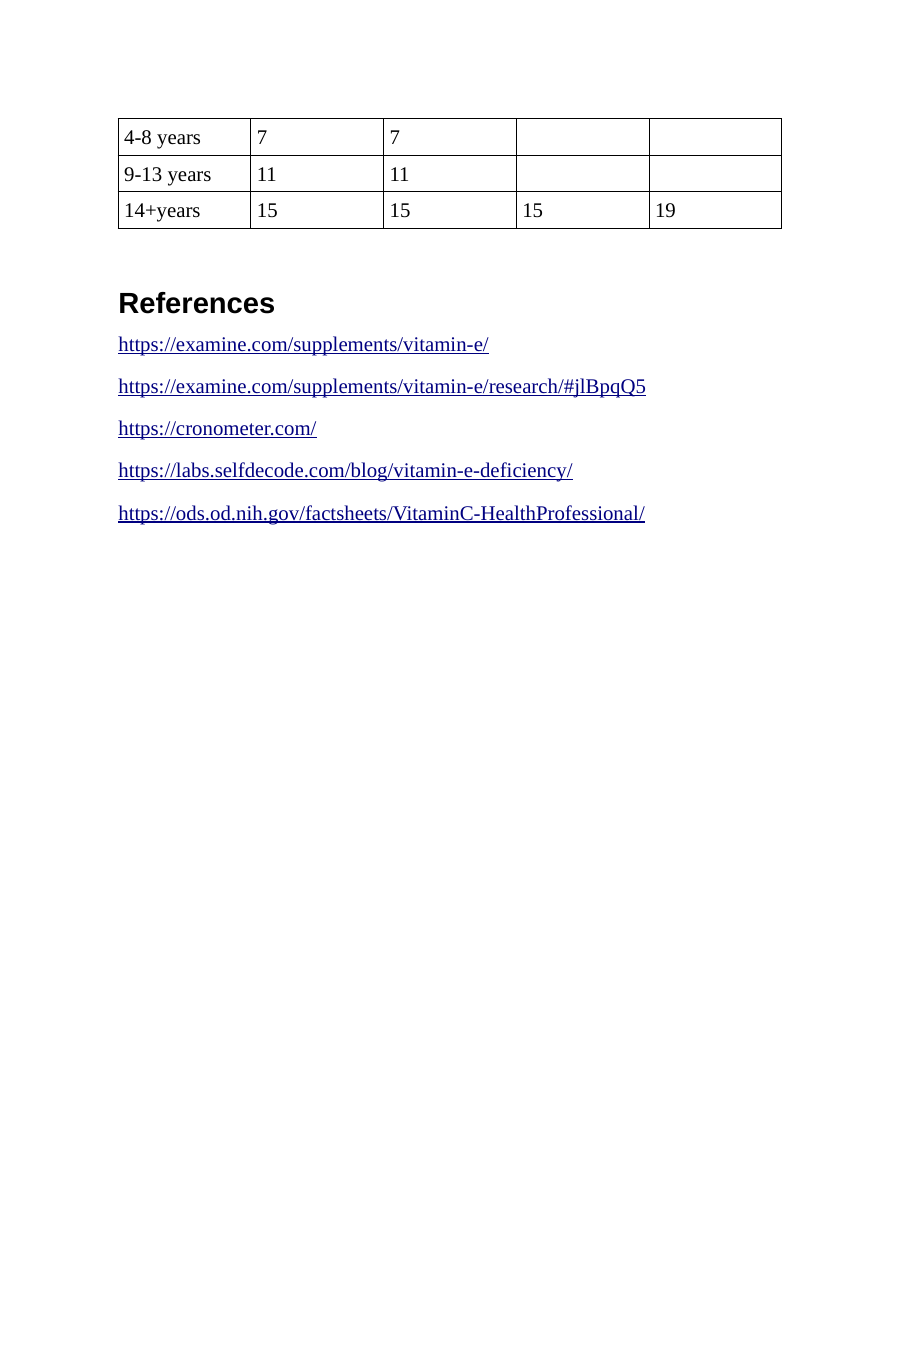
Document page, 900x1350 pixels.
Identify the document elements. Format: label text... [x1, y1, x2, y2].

table_cell 14+years [119, 192, 250, 228]
table_cell [650, 156, 781, 191]
table_cell [650, 119, 781, 155]
table_cell [517, 119, 649, 155]
subtitle References [118, 286, 782, 319]
table_cell 19 [650, 192, 781, 228]
table_cell 15 [517, 192, 649, 228]
table_cell 15 [384, 192, 516, 228]
text https://examine.com/supplements/vitamin-e/ [118, 332, 782, 356]
table_cell [517, 156, 649, 191]
text https://examine.com/supplements/vitamin-e/research/#jlBpqQ5 [118, 374, 782, 398]
table_cell 7 [384, 119, 516, 155]
table_cell 11 [251, 156, 383, 191]
table_cell 15 [251, 192, 383, 228]
text https://ods.od.nih.gov/factsheets/VitaminC-HealthProfessional/ [118, 500, 782, 524]
text https://labs.selfdecode.com/blog/vitamin-e-deficiency/ [118, 458, 782, 482]
text https://cronometer.com/ [118, 416, 782, 440]
table_cell 11 [384, 156, 516, 191]
table_cell 7 [251, 119, 383, 155]
table_cell 4-8 years [119, 119, 250, 155]
table_cell 9-13 years [119, 156, 250, 191]
